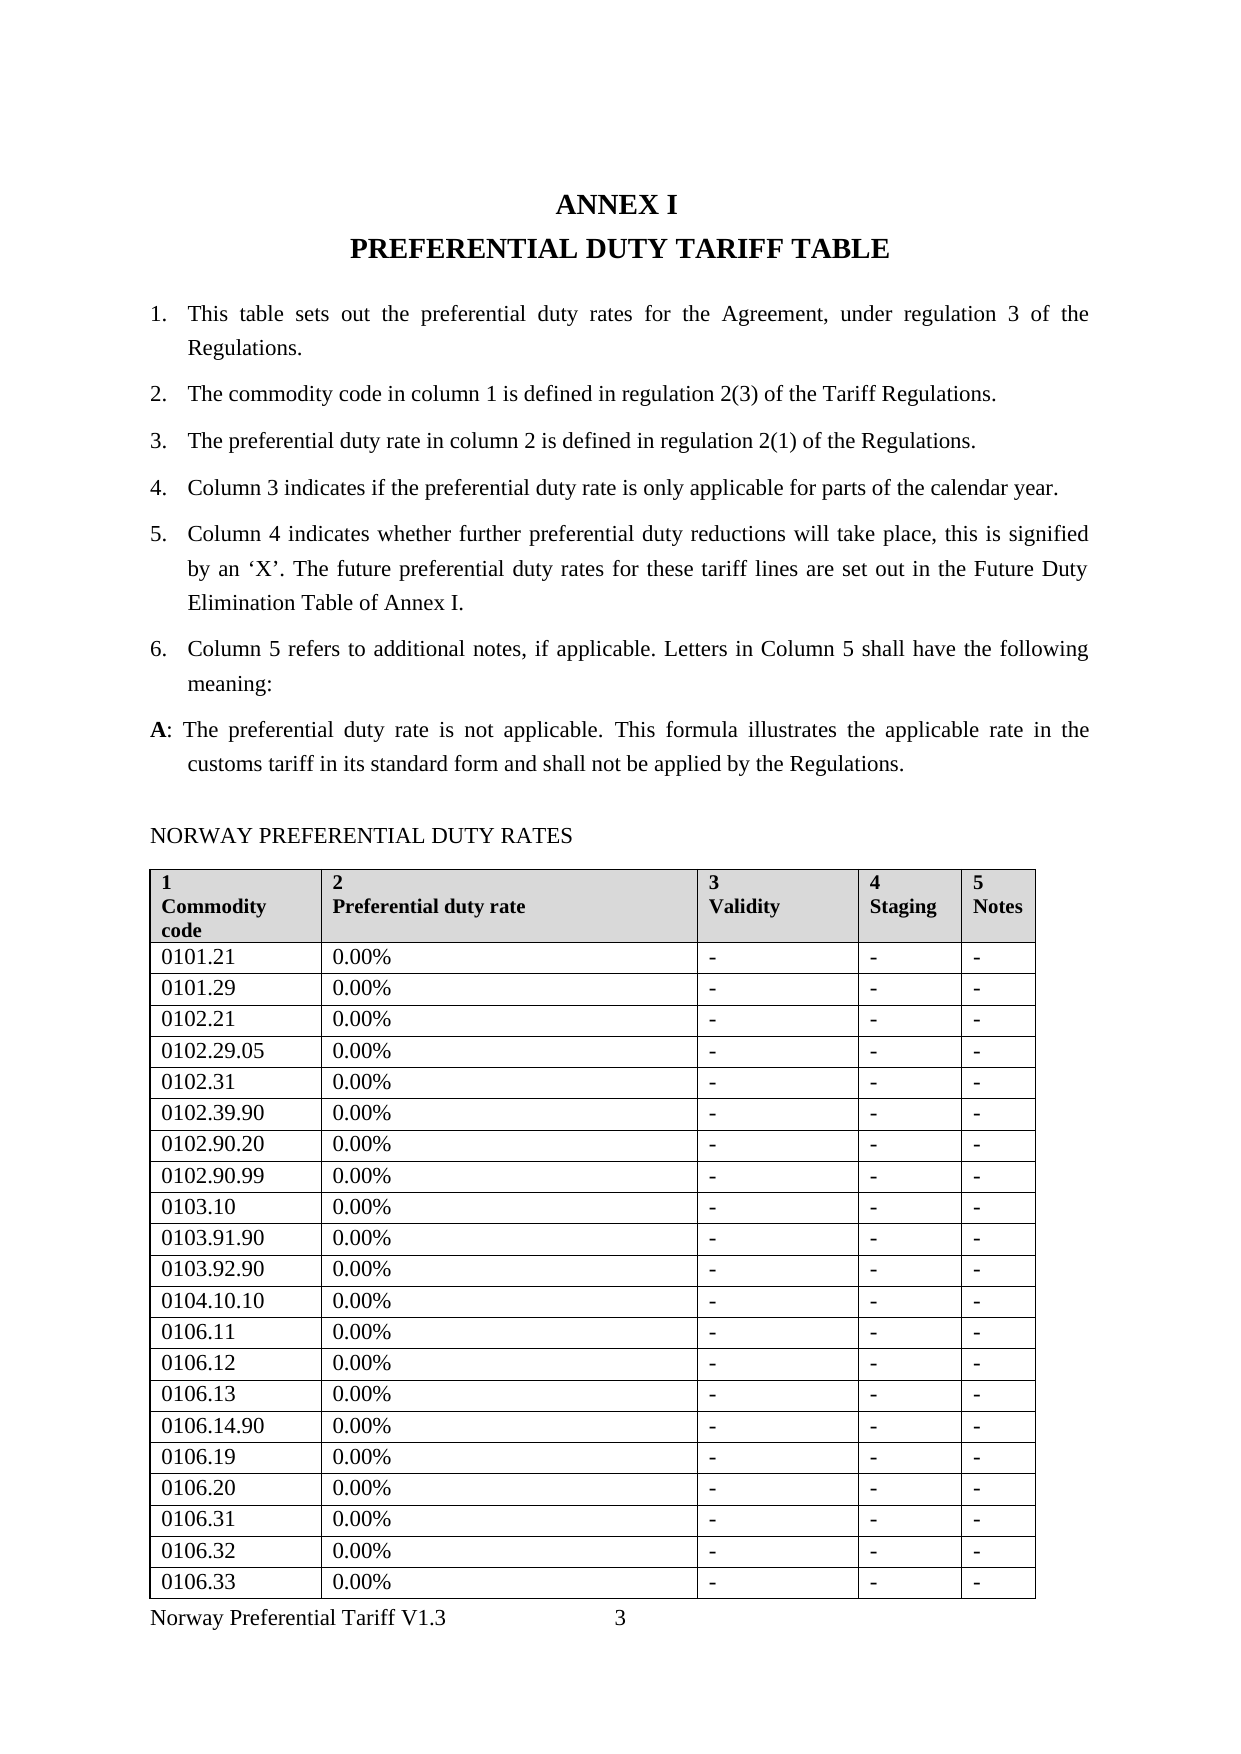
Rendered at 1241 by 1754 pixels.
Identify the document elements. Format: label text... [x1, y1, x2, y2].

table_cell - [859, 1193, 961, 1223]
list The commodity code in column 1 is defined in regulation 2(3) of the Tariff Regulations. [150, 380, 1090, 407]
table_cell 0106.33 [151, 1568, 321, 1598]
table_cell - [859, 974, 961, 1004]
table_cell 0102.39.90 [151, 1099, 321, 1129]
table_cell 0106.13 [151, 1381, 321, 1411]
table_cell 0106.14.90 [151, 1412, 321, 1442]
table_cell 0101.29 [151, 974, 321, 1004]
list Column 4 indicates whether further preferential duty reductions will take place, this is signified by an ‘X’. The future preferential duty rates for these tariff lines are set out in the Future Duty Elimination Table of Annex I. [150, 520, 1090, 615]
table_cell - [698, 943, 858, 973]
table_cell - [859, 1006, 961, 1036]
table_cell - [962, 1474, 1035, 1504]
table_cell - [962, 1287, 1035, 1317]
table_cell - [698, 1131, 858, 1161]
table_cell - [859, 1256, 961, 1286]
table_cell 0.00% [322, 1006, 697, 1036]
table_header 1 Commodity code [151, 870, 321, 942]
table_cell 0104.10.10 [151, 1287, 321, 1317]
table_cell 0.00% [322, 1037, 697, 1067]
list Column 5 refers to additional notes, if applicable. Letters in Column 5 shall have the following meaning: [150, 635, 1090, 696]
subtitle NORWAY PREFERENTIAL DUTY RATES [150, 822, 1090, 848]
table_cell - [859, 1412, 961, 1442]
table_cell - [962, 1506, 1035, 1536]
subtitle ANNEX I PREFERENTIAL DUTY TARIFF TABLE [150, 187, 1090, 264]
table_cell - [698, 1006, 858, 1036]
table_cell - [962, 1224, 1035, 1254]
table_cell - [859, 1099, 961, 1129]
table_cell - [962, 1099, 1035, 1129]
table_cell - [962, 1131, 1035, 1161]
table_cell - [859, 943, 961, 973]
table_cell - [859, 1381, 961, 1411]
list This table sets out the preferential duty rates for the Agreement, under regulation 3 of the Regulations. [150, 299, 1090, 360]
table_cell - [962, 1068, 1035, 1098]
table_cell - [859, 1224, 961, 1254]
table_cell - [859, 1349, 961, 1379]
table_cell 0106.20 [151, 1474, 321, 1504]
table_cell 0.00% [322, 1412, 697, 1442]
list A: The preferential duty rate is not applicable. This formula illustrates the applicable rate in the customs tariff in its standard form and shall not be applied by the Regulations. [150, 716, 1090, 777]
table_cell 0102.90.20 [151, 1131, 321, 1161]
table_cell - [962, 1381, 1035, 1411]
table_cell 0.00% [322, 1443, 697, 1473]
table_cell 0.00% [322, 1349, 697, 1379]
table_cell - [859, 1474, 961, 1504]
table_cell - [698, 1068, 858, 1098]
table_cell - [859, 1287, 961, 1317]
table_cell 0103.92.90 [151, 1256, 321, 1286]
table_cell 0.00% [322, 1568, 697, 1598]
table_cell 0106.31 [151, 1506, 321, 1536]
table_cell - [859, 1568, 961, 1598]
table_cell - [698, 1224, 858, 1254]
table_cell - [962, 1537, 1035, 1567]
table_header 2 Preferential duty rate [322, 870, 697, 942]
table_cell 0.00% [322, 1474, 697, 1504]
table_cell - [859, 1318, 961, 1348]
table_cell - [859, 1068, 961, 1098]
table_cell - [698, 1412, 858, 1442]
table_header 3 Validity [698, 870, 858, 942]
table_cell - [698, 1443, 858, 1473]
table_cell - [962, 1006, 1035, 1036]
table_cell - [698, 1506, 858, 1536]
table_cell - [698, 1162, 858, 1192]
list The preferential duty rate in column 2 is defined in regulation 2(1) of the Regulations. [150, 427, 1090, 453]
table_cell - [962, 1443, 1035, 1473]
table_cell - [962, 943, 1035, 973]
table_cell 0.00% [322, 1193, 697, 1223]
table_cell 0.00% [322, 1287, 697, 1317]
table_cell 0.00% [322, 1162, 697, 1192]
table_cell - [698, 1537, 858, 1567]
table_cell 0106.11 [151, 1318, 321, 1348]
table_cell 0102.21 [151, 1006, 321, 1036]
table_cell - [859, 1162, 961, 1192]
table_cell - [698, 1318, 858, 1348]
table_cell - [698, 1099, 858, 1129]
table_cell - [962, 974, 1035, 1004]
list Column 3 indicates if the preferential duty rate is only applicable for parts of the calendar year. [150, 474, 1090, 500]
table_cell - [698, 1381, 858, 1411]
table_cell - [698, 1349, 858, 1379]
table_header 4 Staging [859, 870, 961, 942]
table_cell 0103.91.90 [151, 1224, 321, 1254]
table_cell 0.00% [322, 1256, 697, 1286]
table_cell 0102.31 [151, 1068, 321, 1098]
table_cell 0.00% [322, 1099, 697, 1129]
table_header 5 Notes [962, 870, 1035, 942]
table_cell - [859, 1037, 961, 1067]
table_cell 0.00% [322, 1537, 697, 1567]
table_cell 0102.29.05 [151, 1037, 321, 1067]
table_cell 0.00% [322, 1068, 697, 1098]
table_cell 0106.19 [151, 1443, 321, 1473]
table_cell - [698, 1568, 858, 1598]
table_cell - [962, 1256, 1035, 1286]
table_cell 0.00% [322, 1224, 697, 1254]
table_cell - [698, 1256, 858, 1286]
table_cell - [859, 1131, 961, 1161]
table_cell - [962, 1318, 1035, 1348]
table_cell 0103.10 [151, 1193, 321, 1223]
table_cell - [859, 1537, 961, 1567]
table_cell 0101.21 [151, 943, 321, 973]
table_cell - [859, 1443, 961, 1473]
table_cell 0.00% [322, 1506, 697, 1536]
table_cell - [962, 1162, 1035, 1192]
table_cell - [698, 1193, 858, 1223]
table_cell - [859, 1506, 961, 1536]
table_cell 0.00% [322, 974, 697, 1004]
table_cell - [962, 1037, 1035, 1067]
table_cell - [698, 974, 858, 1004]
table_cell - [698, 1037, 858, 1067]
table_cell 0106.32 [151, 1537, 321, 1567]
table_cell 0102.90.99 [151, 1162, 321, 1192]
table_cell 0.00% [322, 943, 697, 973]
table_cell 0.00% [322, 1131, 697, 1161]
table_cell - [962, 1412, 1035, 1442]
table_cell 0106.12 [151, 1349, 321, 1379]
table_cell - [698, 1287, 858, 1317]
table_cell - [962, 1568, 1035, 1598]
table_cell 0.00% [322, 1318, 697, 1348]
table_cell - [962, 1193, 1035, 1223]
table_cell 0.00% [322, 1381, 697, 1411]
table_cell - [962, 1349, 1035, 1379]
table_cell - [698, 1474, 858, 1504]
